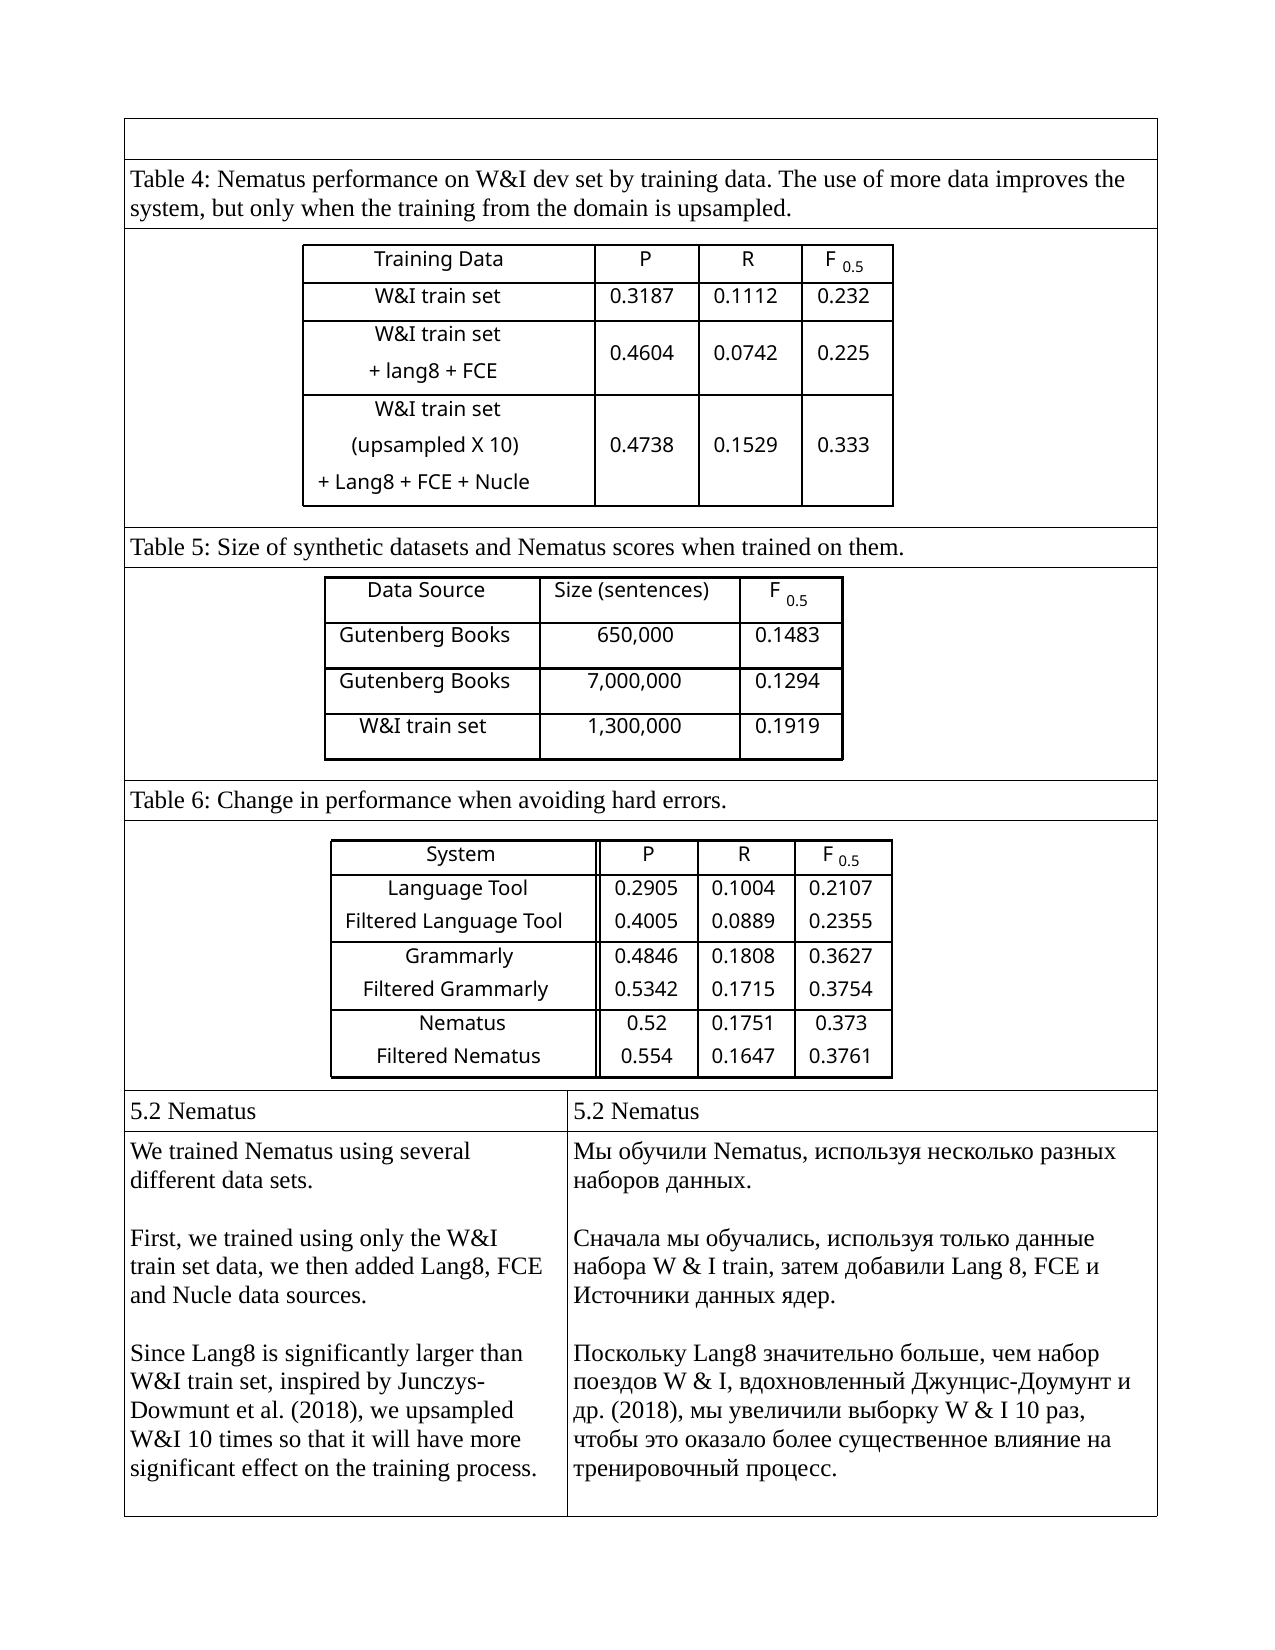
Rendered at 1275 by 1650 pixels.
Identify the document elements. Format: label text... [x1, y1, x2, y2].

table_cell Мы обучили Nematus, используя несколько разных наборов данных. Сначала мы обучались, используя только данные набора W & I train, затем добавили Lang 8, FCE и Источники данных ядер. Поскольку Lang8 значительно больше, чем набор поездов W & I, вдохновленный Джунцис-Доумунт и др. (2018), мы увеличили выборку W & I 10 раз, чтобы это оказало более существенное влияние на тренировочный процесс. [568, 1132, 1157, 1516]
table_cell [125, 229, 1157, 527]
table_cell We trained Nematus using several different data sets. First, we trained using only the W&I train set data, we then added Lang8, FCE and Nucle data sources. Since Lang8 is significantly larger than W&I train set, inspired by Junczys-Dowmunt et al. (2018), we upsampled W&I 10 times so that it will have more significant effect on the training process. [125, 1132, 567, 1516]
table_cell [125, 821, 1157, 1090]
table_cell Table 6: Change in performance when avoiding hard errors. [125, 781, 1157, 820]
table_cell 5.2 Nematus [568, 1091, 1157, 1131]
table_cell Table 5: Size of synthetic datasets and Nematus scores when trained on them. [125, 528, 1157, 567]
table_cell 5.2 Nematus [125, 1091, 567, 1131]
table_cell [125, 568, 1157, 780]
picture [302, 244, 894, 507]
table_cell [125, 119, 1157, 158]
picture [330, 839, 893, 1079]
picture [324, 576, 844, 761]
table_cell Table 4: Nematus performance on W&I dev set by training data. The use of more data improves the system, but only when the training from the domain is upsampled. [125, 160, 1157, 227]
